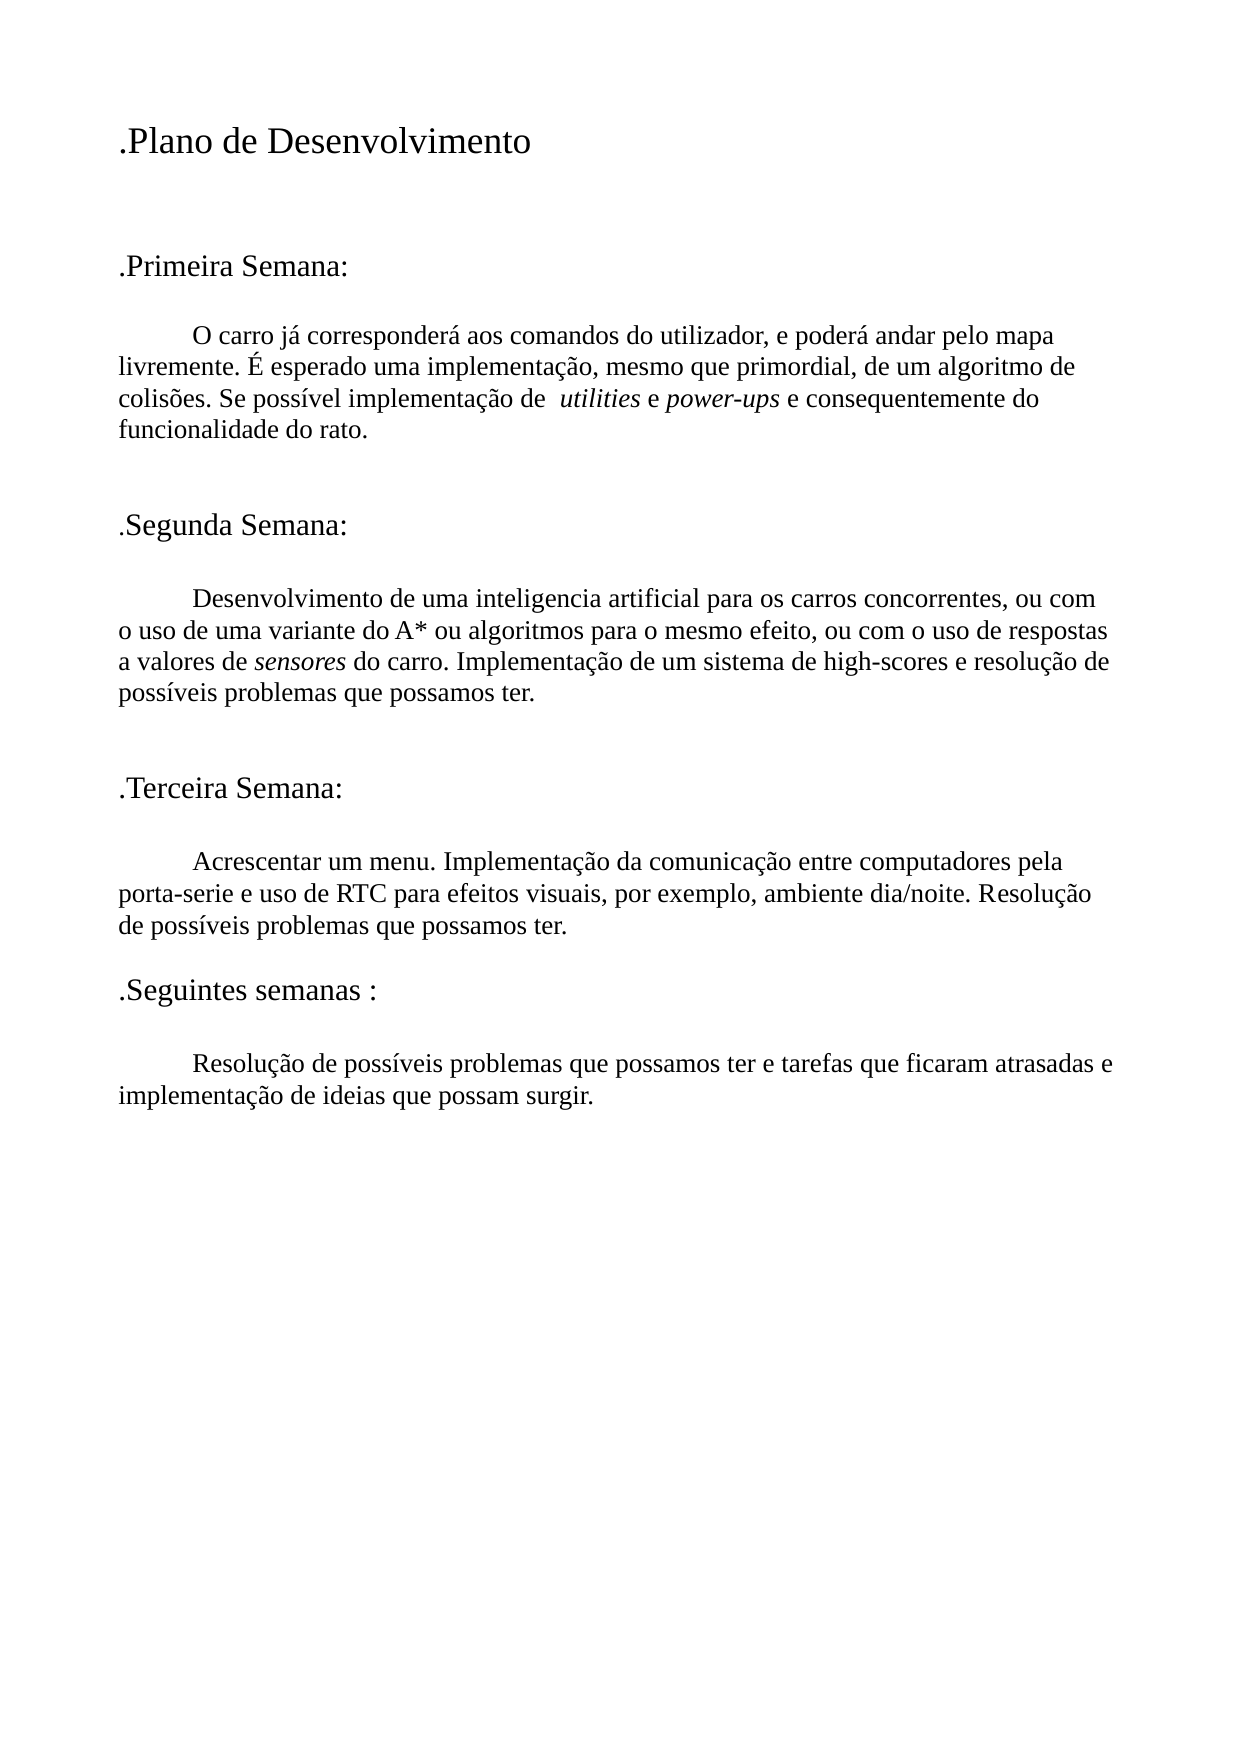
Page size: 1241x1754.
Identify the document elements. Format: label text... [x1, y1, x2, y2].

text Acrescentar um menu. Implementação da comunicação entre computadores pela porta-serie e uso de RTC para efeitos visuais, por exemplo, ambiente dia/noite. Resolução de possíveis problemas que possamos ter. [118, 842, 1122, 940]
text Resolução de possíveis problemas que possamos ter e tarefas que ficaram atrasadas e implementação de ideias que possam surgir. [118, 1043, 1122, 1110]
text .Segunda Semana: [118, 506, 1122, 542]
text .Primeira Semana: [118, 247, 1122, 283]
text .Seguintes semanas : [118, 971, 1122, 1007]
text .Plano de Desenvolvimento [118, 118, 1122, 161]
text .Terceira Semana: [118, 770, 1122, 806]
text Desenvolvimento de uma inteligencia artificial para os carros concorrentes, ou com o uso de uma variante do A* ou algoritmos para o mesmo efeito, ou com o uso de respostas a valores de sensores do carro. Implementação de um sistema de high-scores e resolução de possíveis problemas que possamos ter. [118, 578, 1122, 707]
text O carro já corresponderá aos comandos do utilizador, e poderá andar pelo mapa livremente. É esperado uma implementação, mesmo que primordial, de um algoritmo de colisões. Se possível implementação de utilities e power-ups e consequentemente do funcionalidade do rato. [118, 319, 1122, 444]
